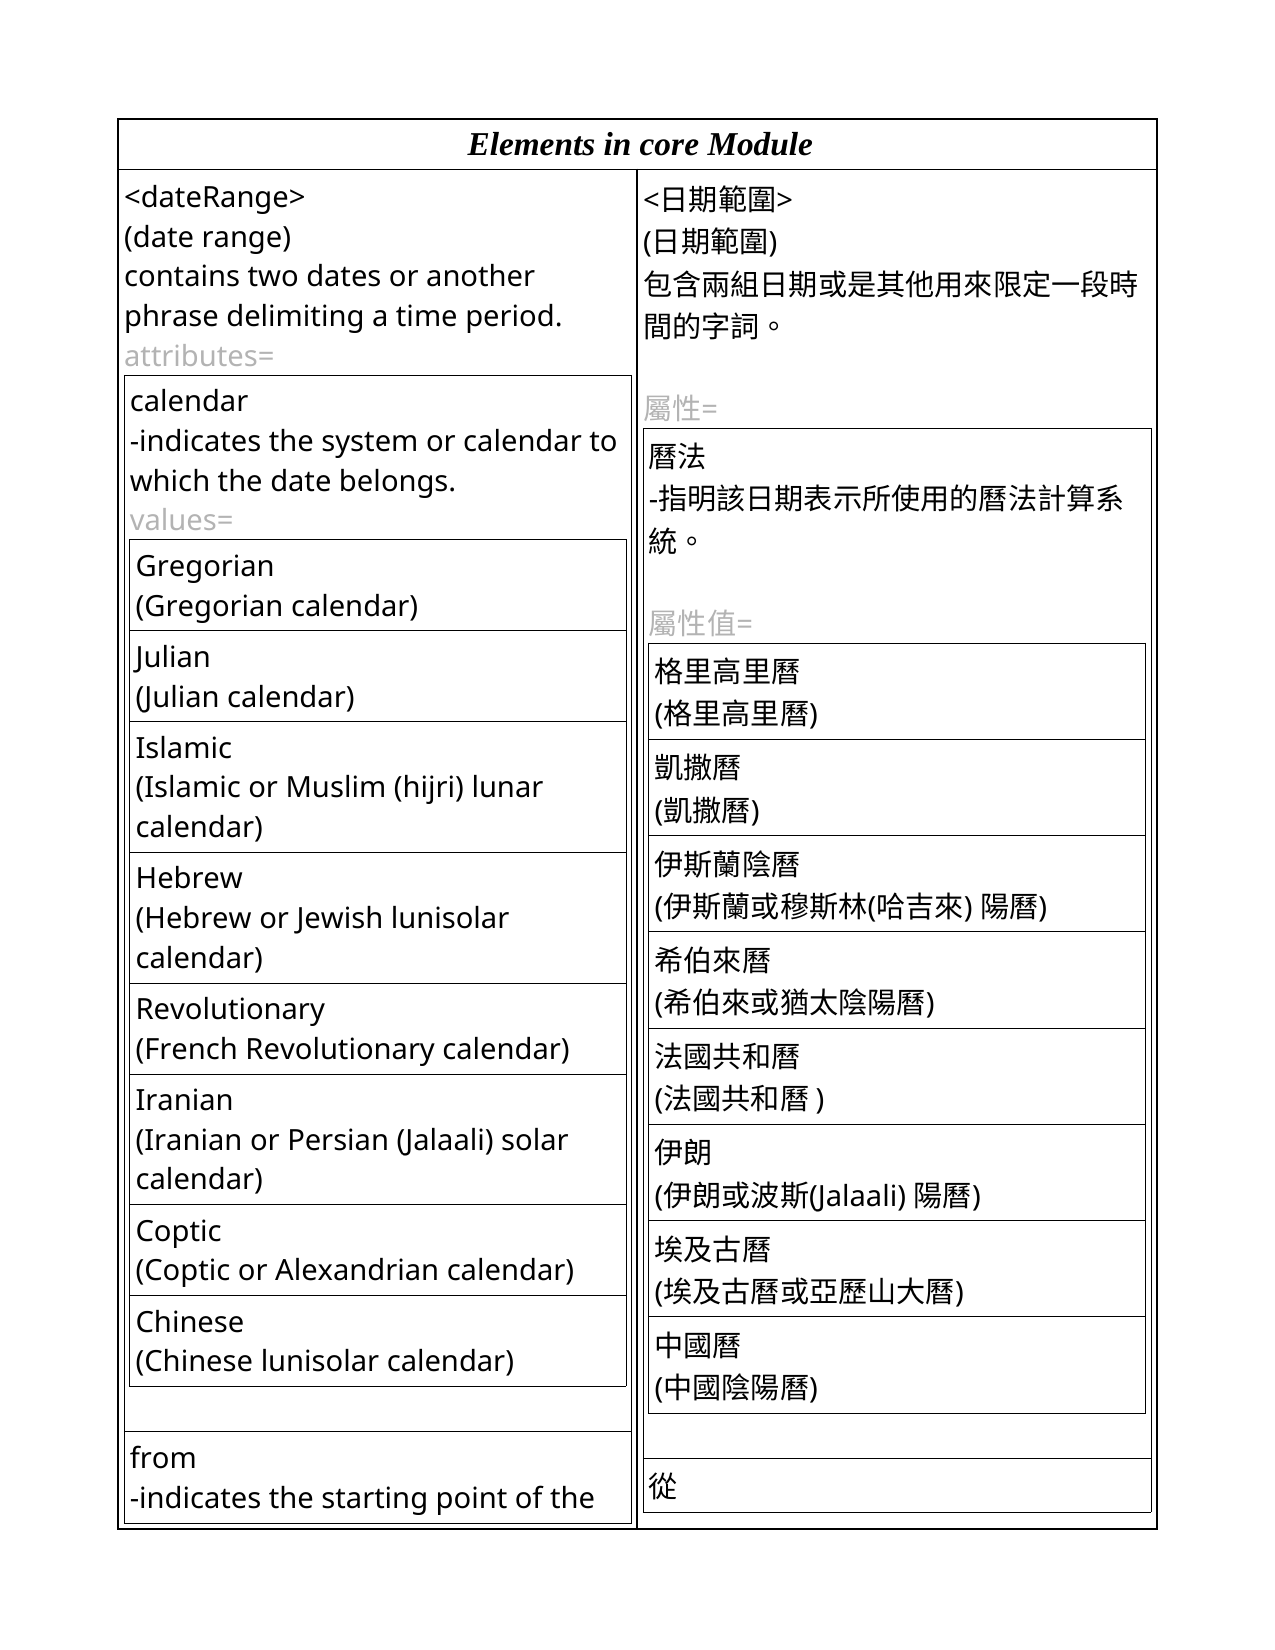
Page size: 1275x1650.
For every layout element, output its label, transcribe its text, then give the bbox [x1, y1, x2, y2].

table_cell Chinese (Chinese lunisolar calendar) [130, 1296, 626, 1386]
table_header calendar -indicates the system or calendar to which the date belongs. values= [125, 376, 631, 1431]
table_cell 伊朗 (伊朗或波斯(Jalaali) 陽曆) [649, 1125, 1145, 1220]
table_header 曆法 -指明該日期表示所使用的曆法計算系統。 屬性值= [644, 429, 1151, 1458]
table_cell Iranian (Iranian or Persian (Jalaali) solar calendar) [130, 1075, 626, 1204]
table_cell Revolutionary (French Revolutionary calendar) [130, 984, 626, 1073]
table_cell 伊斯蘭陰曆 (伊斯蘭或穆斯林(哈吉來) 陽曆) [649, 836, 1145, 931]
table_header 格里高里曆 (格里高里曆) [649, 644, 1145, 739]
table_header Elements in core Module [119, 120, 1156, 168]
table_cell 中國曆 (中國陰陽曆) [649, 1317, 1145, 1413]
table_cell Coptic (Coptic or Alexandrian calendar) [130, 1205, 626, 1295]
table_cell from -indicates the starting point of the [125, 1432, 631, 1522]
table_cell Hebrew (Hebrew or Jewish lunisolar calendar) [130, 853, 626, 982]
table_cell 從 [644, 1459, 1151, 1512]
table_cell Islamic (Islamic or Muslim (hijri) lunar calendar) [130, 722, 626, 852]
table_cell Julian (Julian calendar) [130, 631, 626, 721]
table_cell 埃及古曆 (埃及古曆或亞歷山大曆) [649, 1221, 1145, 1316]
table_cell 希伯來曆 (希伯來或猶太陰陽曆) [649, 932, 1145, 1028]
table_cell <日期範圍> (日期範圍) 包含兩組日期或是其他用來限定一段時間的字詞。 屬性= [638, 170, 1156, 1528]
table_cell 凱撒曆 (凱撒曆) [649, 740, 1145, 835]
table_cell <dateRange> (date range) contains two dates or another phrase delimiting a time period. attributes= [119, 170, 636, 1528]
table_header Gregorian (Gregorian calendar) [130, 540, 626, 630]
table_cell 法國共和曆 (法國共和曆 ) [649, 1029, 1145, 1124]
